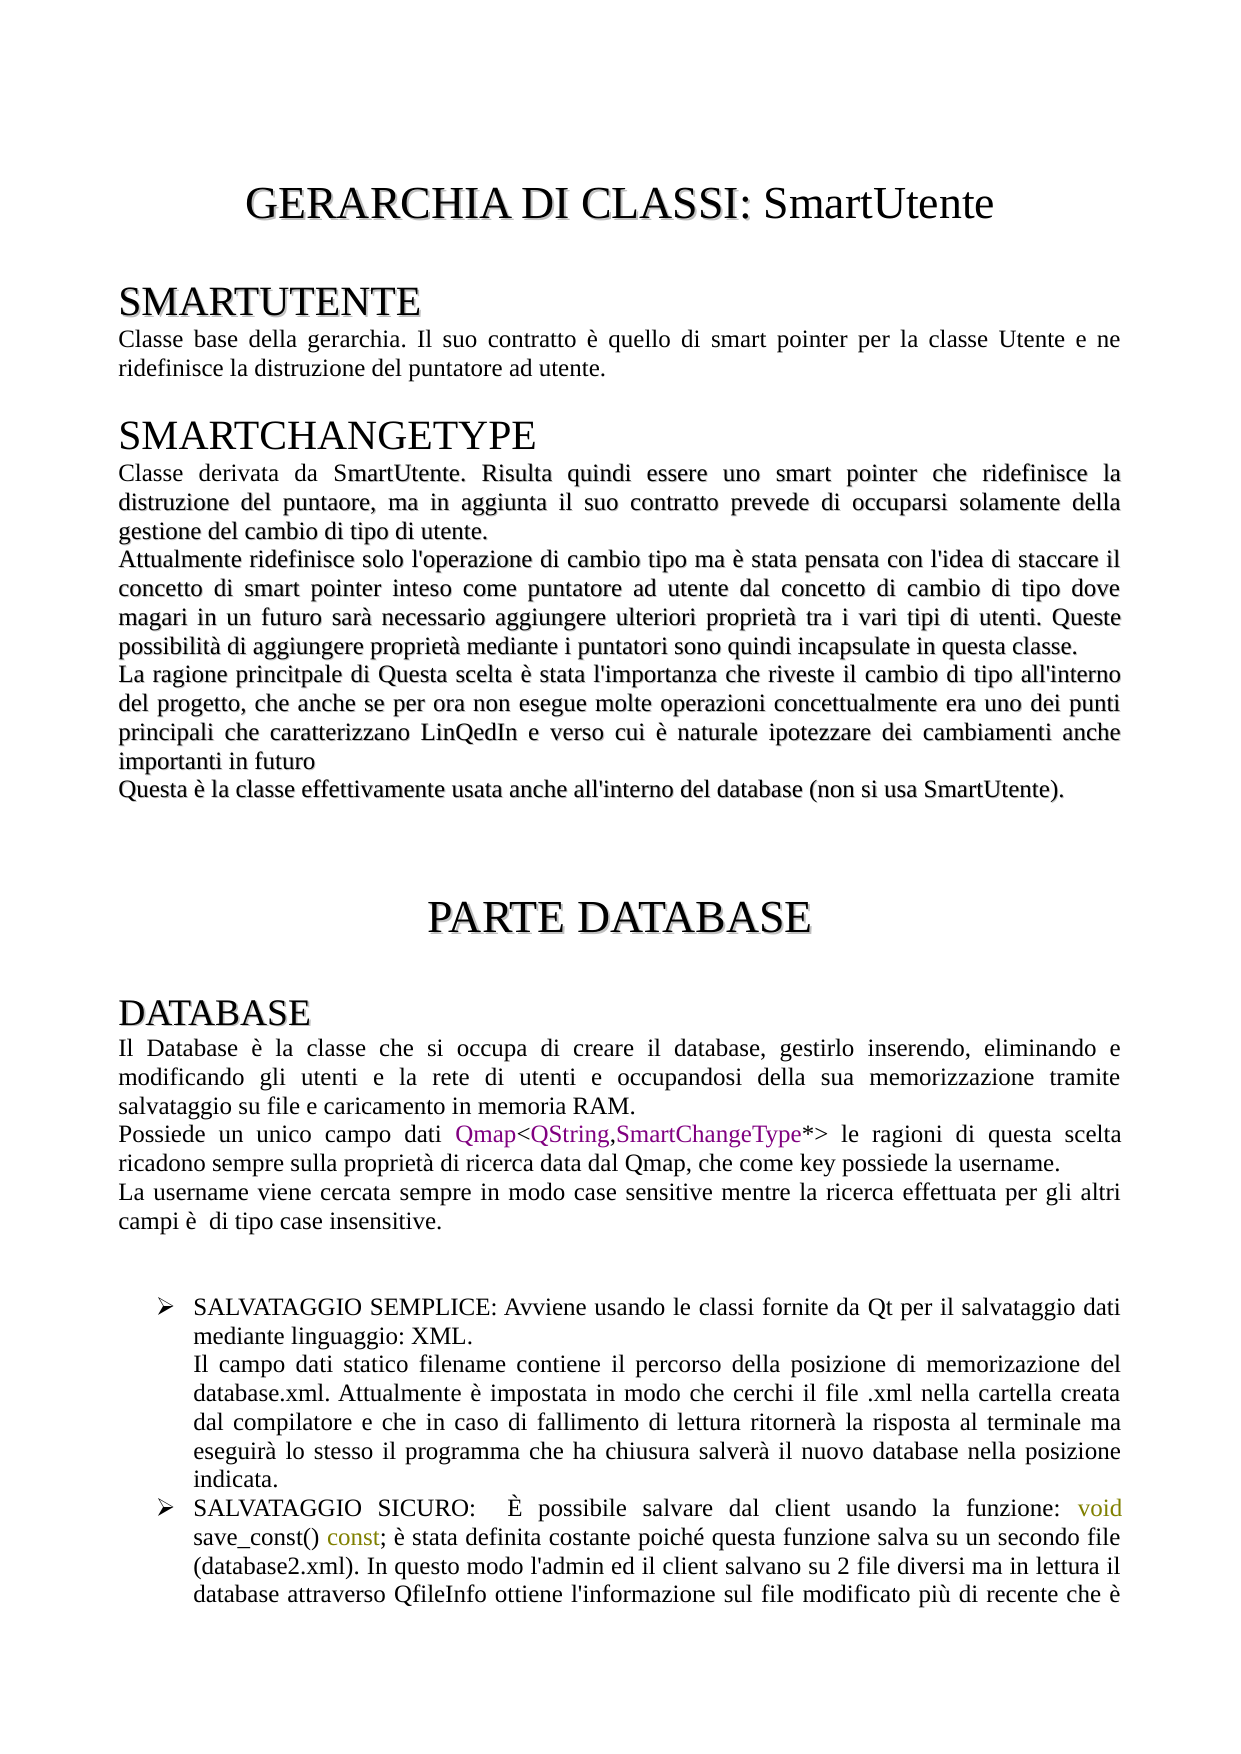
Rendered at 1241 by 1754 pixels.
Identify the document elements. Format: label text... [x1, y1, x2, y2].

list SALVATAGGIO SEMPLICE: Avviene usando le classi fornite da Qt per il salvataggio dati mediante linguaggio: XML. [156, 1292, 1122, 1349]
text La username viene cercata sempre in modo case sensitive mentre la ricerca effettuata per gli altri campi è di tipo case insensitive. [118, 1177, 1122, 1234]
text SMARTUTENTE [118, 276, 1122, 324]
text Possiede un unico campo dati Qmap<QString,SmartChangeType*> le ragioni di questa scelta ricadono sempre sulla proprietà di ricerca data dal Qmap, che come key possiede la username. [118, 1119, 1122, 1177]
text Classe base della gerarchia. Il suo contratto è quello di smart pointer per la classe Utente e ne ridefinisce la distruzione del puntatore ad utente. [118, 324, 1122, 382]
text SMARTCHANGETYPE [118, 410, 1122, 458]
list Il campo dati statico filename contiene il percorso della posizione di memorizazione del database.xml. Attualmente è impostata in modo che cerchi il file .xml nella cartella creata dal compilatore e che in caso di fallimento di lettura ritornerà la risposta al terminale ma eseguirà lo stesso il programma che ha chiusura salverà il nuovo database nella posizione indicata. [156, 1349, 1122, 1493]
text PARTE DATABASE [118, 889, 1122, 942]
text Classe derivata da SmartUtente. Risulta quindi essere uno smart pointer che ridefinisce la distruzione del puntaore, ma in aggiunta il suo contratto prevede di occuparsi solamente della gestione del cambio di tipo di utente. [118, 458, 1122, 544]
text Questa è la classe effettivamente usata anche all'interno del database (non si usa SmartUtente). [118, 774, 1122, 803]
text DATABASE [118, 990, 1122, 1033]
text GERARCHIA DI CLASSI: SmartUtente [118, 176, 1122, 228]
text Il Database è la classe che si occupa di creare il database, gestirlo inserendo, eliminando e modificando gli utenti e la rete di utenti e occupandosi della sua memorizzazione tramite salvataggio su file e caricamento in memoria RAM. [118, 1033, 1122, 1119]
list SALVATAGGIO SICURO: È possibile salvare dal client usando la funzione: void save_const() const; è stata definita costante poiché questa funzione salva su un secondo file (database2.xml). In questo modo l'admin ed il client salvano su 2 file diversi ma in lettura il database attraverso QfileInfo ottiene l'informazione sul file modificato più di recente che è [156, 1493, 1122, 1608]
text La ragione princitpale di Questa scelta è stata l'importanza che riveste il cambio di tipo all'interno del progetto, che anche se per ora non esegue molte operazioni concettualmente era uno dei punti principali che caratterizzano LinQedIn e verso cui è naturale ipotezzare dei cambiamenti anche importanti in futuro [118, 659, 1122, 774]
text Attualmente ridefinisce solo l'operazione di cambio tipo ma è stata pensata con l'idea di staccare il concetto di smart pointer inteso come puntatore ad utente dal concetto di cambio di tipo dove magari in un futuro sarà necessario aggiungere ulteriori proprietà tra i vari tipi di utenti. Queste possibilità di aggiungere proprietà mediante i puntatori sono quindi incapsulate in questa classe. [118, 544, 1122, 659]
